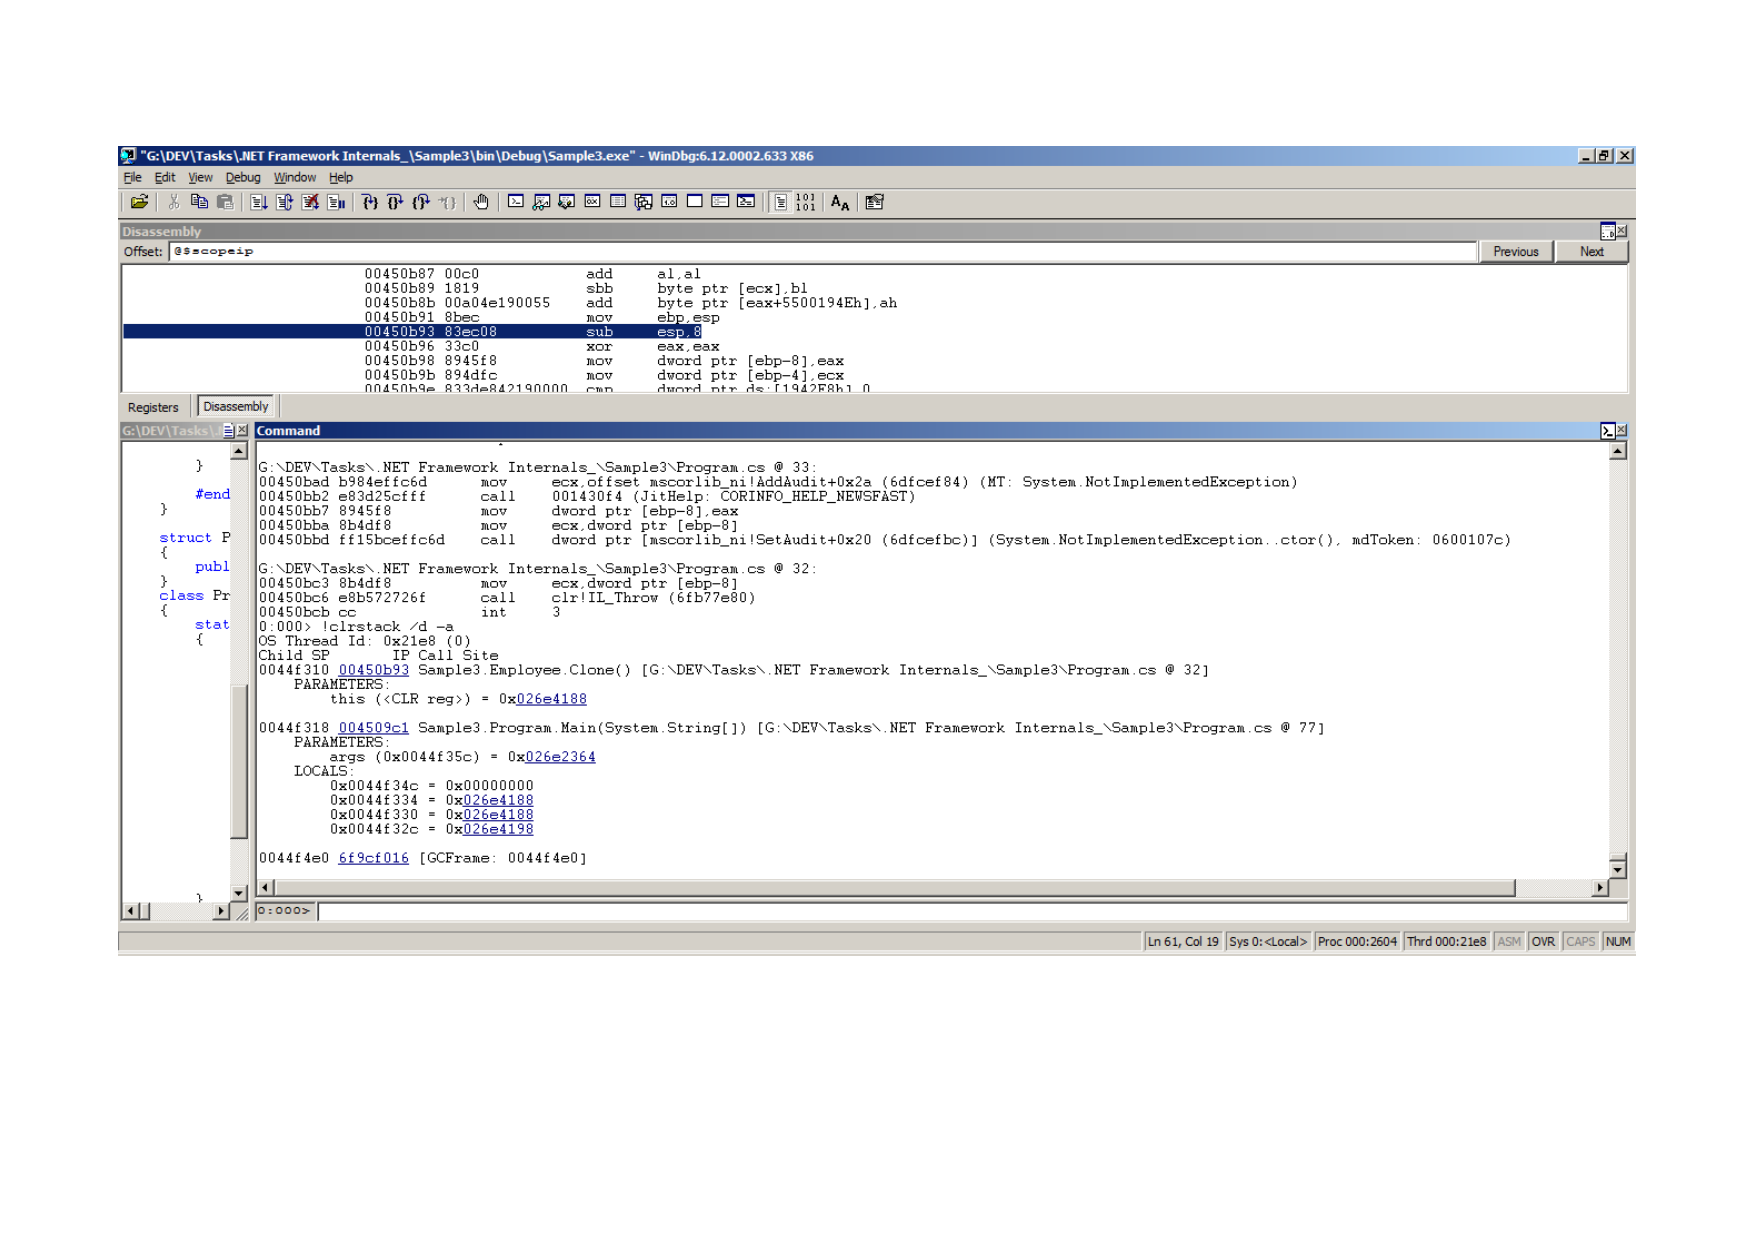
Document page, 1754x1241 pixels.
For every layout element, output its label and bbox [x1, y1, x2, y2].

picture [118, 146, 1636, 956]
